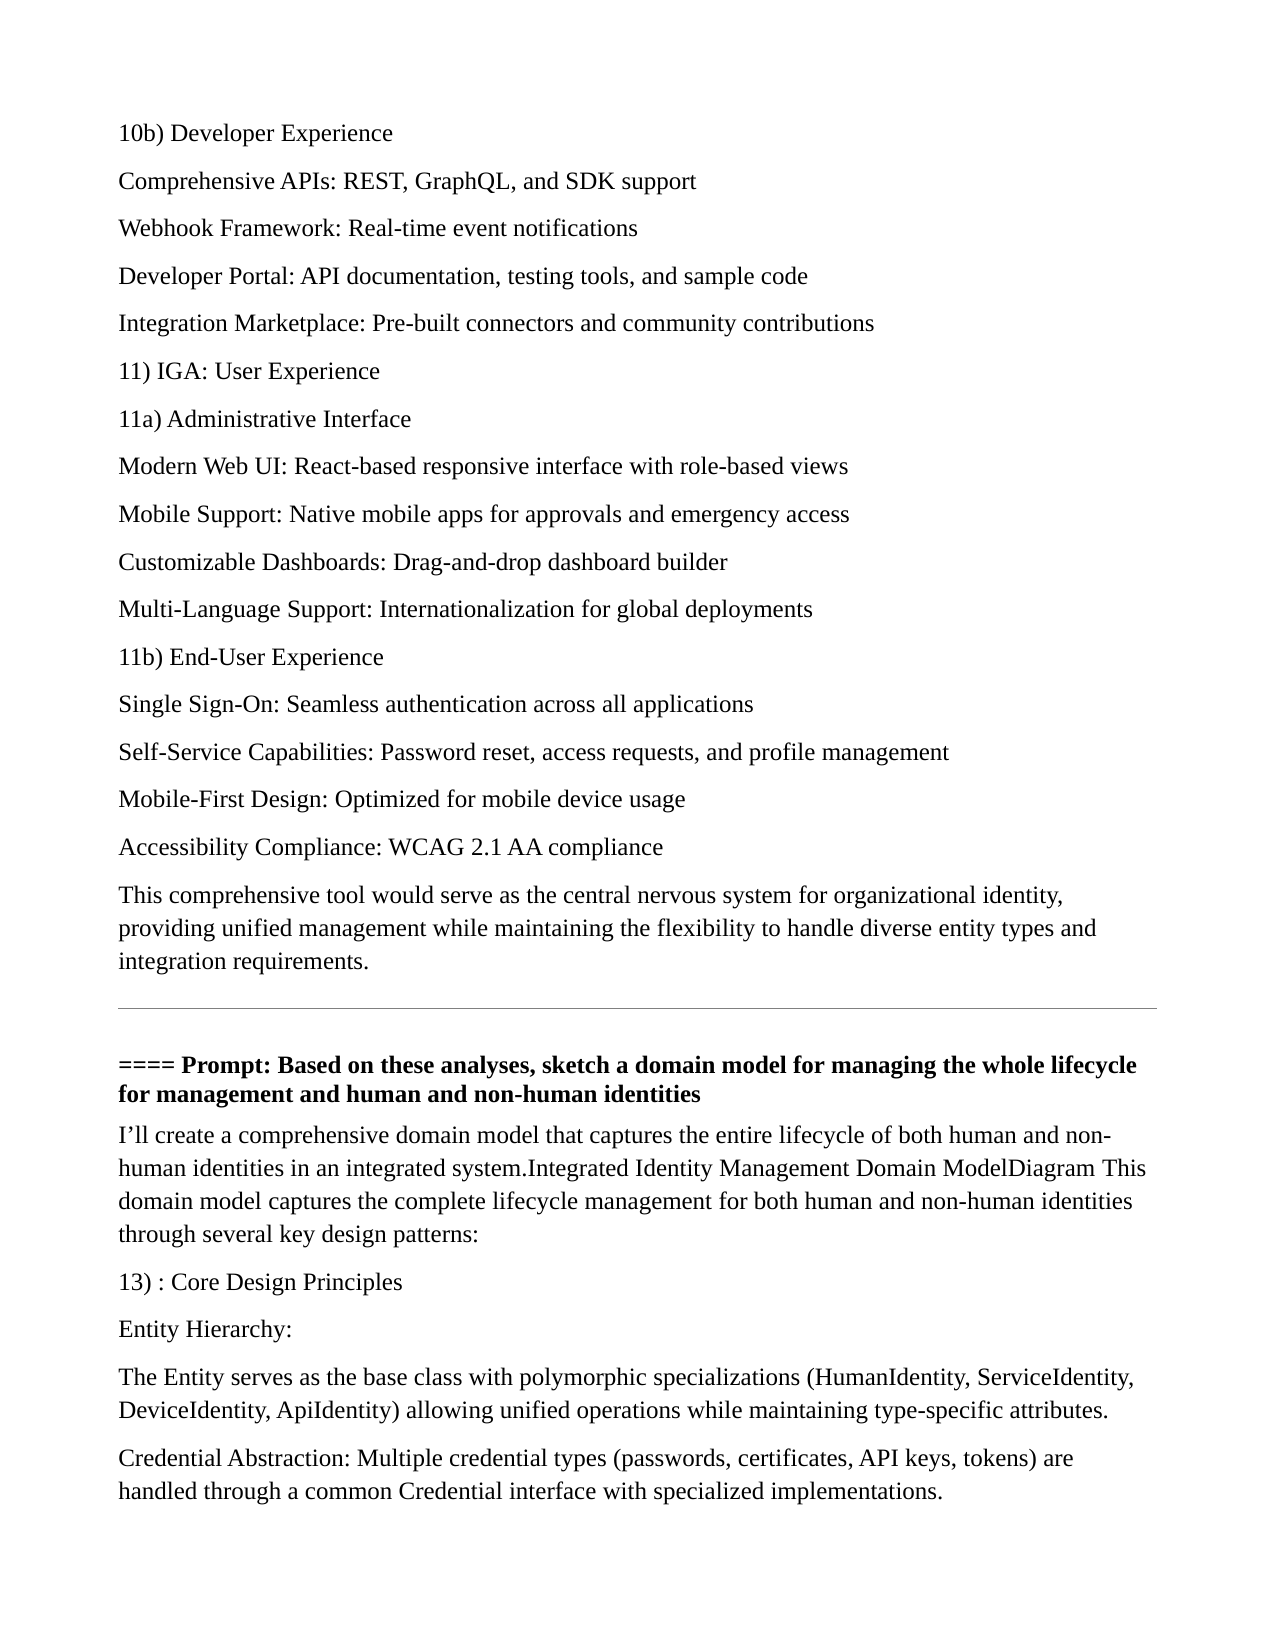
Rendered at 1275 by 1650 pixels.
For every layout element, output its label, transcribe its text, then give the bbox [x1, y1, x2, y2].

text Accessibility Compliance: WCAG 2.1 AA compliance [118, 832, 1157, 861]
text 11a) Administrative Interface [118, 404, 1157, 432]
text I’ll create a comprehensive domain model that captures the entire lifecycle of both human and non-human identities in an integrated system.Integrated Identity Management Domain ModelDiagram This domain model captures the complete lifecycle management for both human and non-human identities through several key design patterns: [118, 1120, 1157, 1248]
text 11b) End-User Experience [118, 642, 1157, 671]
text Webhook Framework: Real-time event notifications [118, 213, 1157, 242]
text Comprehensive APIs: REST, GraphQL, and SDK support [118, 166, 1157, 194]
text Multi-Language Support: Internationalization for global deployments [118, 594, 1157, 623]
text Customizable Dashboards: Drag-and-drop dashboard builder [118, 547, 1157, 575]
text 11) IGA: User Experience [118, 356, 1157, 385]
text 13) : Core Design Principles [118, 1267, 1157, 1296]
text Modern Web UI: React-based responsive interface with role-based views [118, 451, 1157, 480]
text Integration Marketplace: Pre-built connectors and community contributions [118, 308, 1157, 337]
text The Entity serves as the base class with polymorphic specializations (HumanIdentity, ServiceIdentity, DeviceIdentity, ApiIdentity) allowing unified operations while maintaining type-specific attributes. [118, 1362, 1157, 1424]
text 10b) Developer Experience [118, 118, 1157, 147]
text Mobile-First Design: Optimized for mobile device usage [118, 784, 1157, 813]
text This comprehensive tool would serve as the central nervous system for organizational identity, providing unified management while maintaining the flexibility to handle diverse entity types and integration requirements. [118, 880, 1157, 974]
text Self-Service Capabilities: Password reset, access requests, and profile management [118, 737, 1157, 766]
text Single Sign-On: Seamless authentication across all applications [118, 689, 1157, 718]
subtitle ==== Prompt: Based on these analyses, sketch a domain model for managing the whole lifecycle for management and human and non-human identities [118, 1050, 1157, 1108]
text Developer Portal: API documentation, testing tools, and sample code [118, 261, 1157, 290]
text Entity Hierarchy: [118, 1314, 1157, 1343]
text Credential Abstraction: Multiple credential types (passwords, certificates, API keys, tokens) are handled through a common Credential interface with specialized implementations. [118, 1443, 1157, 1504]
text Mobile Support: Native mobile apps for approvals and emergency access [118, 499, 1157, 528]
